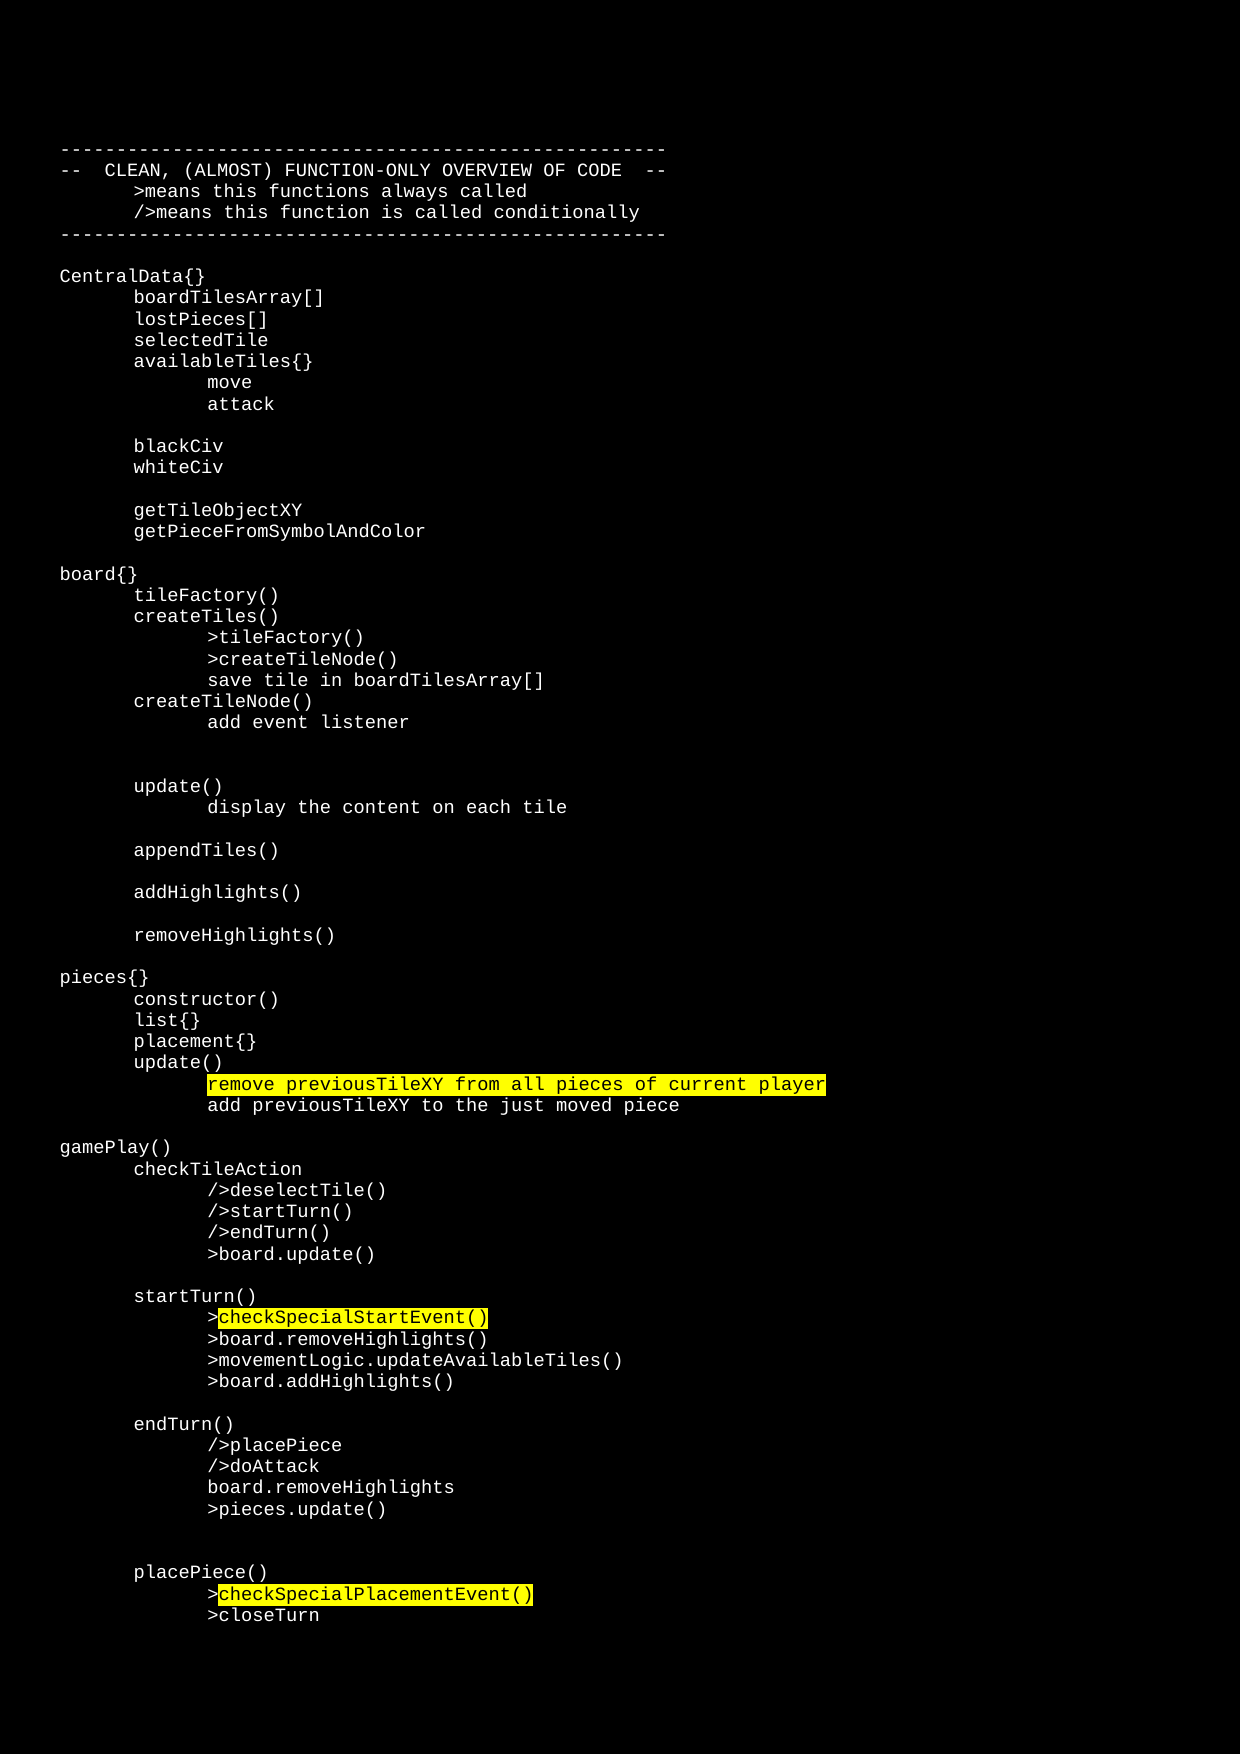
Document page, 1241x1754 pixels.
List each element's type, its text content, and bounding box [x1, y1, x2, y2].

text availableTiles{} [59, 352, 1240, 373]
text createTileNode() [59, 692, 1240, 713]
text >tileFactory() [59, 628, 1240, 649]
text blackCiv [59, 437, 1240, 458]
text move [59, 373, 1240, 394]
text list{} [59, 1011, 1240, 1032]
text addHighlights() [59, 883, 1240, 904]
text ------------------------------------------------------ [59, 224, 1240, 246]
text board.removeHighlights [59, 1478, 1240, 1499]
text />endTurn() [59, 1223, 1240, 1244]
text >checkSpecialStartEvent() [59, 1308, 1240, 1329]
text ------------------------------------------------------ [59, 139, 1240, 161]
text endTurn() [59, 1414, 1240, 1436]
text CentralData{} [59, 267, 1240, 288]
text update() [59, 1053, 1240, 1074]
text appendTiles() [59, 841, 1240, 862]
text board{} [59, 564, 1240, 586]
text />doAttack [59, 1457, 1240, 1478]
text createTiles() [59, 607, 1240, 628]
text >board.update() [59, 1244, 1240, 1266]
text checkTileAction [59, 1159, 1240, 1181]
text >board.removeHighlights() [59, 1329, 1240, 1351]
text >createTileNode() [59, 649, 1240, 671]
text gamePlay() [59, 1138, 1240, 1159]
text getPieceFromSymbolAndColor [59, 522, 1240, 543]
text />startTurn() [59, 1202, 1240, 1223]
text update() [59, 777, 1240, 798]
text boardTilesArray[] [59, 288, 1240, 309]
text >closeTurn [59, 1606, 1240, 1627]
text >checkSpecialPlacementEvent() [59, 1584, 1240, 1606]
text getTileObjectXY [59, 501, 1240, 522]
text pieces{} [59, 968, 1240, 989]
text add event listener [59, 713, 1240, 734]
text -- CLEAN, (ALMOST) FUNCTION-ONLY OVERVIEW OF CODE -- [59, 161, 1240, 182]
text />deselectTile() [59, 1181, 1240, 1202]
text save tile in boardTilesArray[] [59, 671, 1240, 692]
text startTurn() [59, 1287, 1240, 1308]
text display the content on each tile [59, 798, 1240, 819]
text whiteCiv [59, 458, 1240, 479]
text >movementLogic.updateAvailableTiles() [59, 1351, 1240, 1372]
text >means this functions always called [59, 182, 1240, 203]
text tileFactory() [59, 586, 1240, 607]
text />means this function is called conditionally [59, 203, 1240, 224]
text placement{} [59, 1032, 1240, 1053]
text placePiece() [59, 1563, 1240, 1584]
text />placePiece [59, 1436, 1240, 1457]
text attack [59, 394, 1240, 416]
text lostPieces[] [59, 309, 1240, 331]
text constructor() [59, 989, 1240, 1011]
text >board.addHighlights() [59, 1372, 1240, 1393]
text remove previousTileXY from all pieces of current player [59, 1074, 1240, 1096]
text removeHighlights() [59, 926, 1240, 947]
text selectedTile [59, 331, 1240, 352]
text add previousTileXY to the just moved piece [59, 1096, 1240, 1117]
text >pieces.update() [59, 1499, 1240, 1521]
